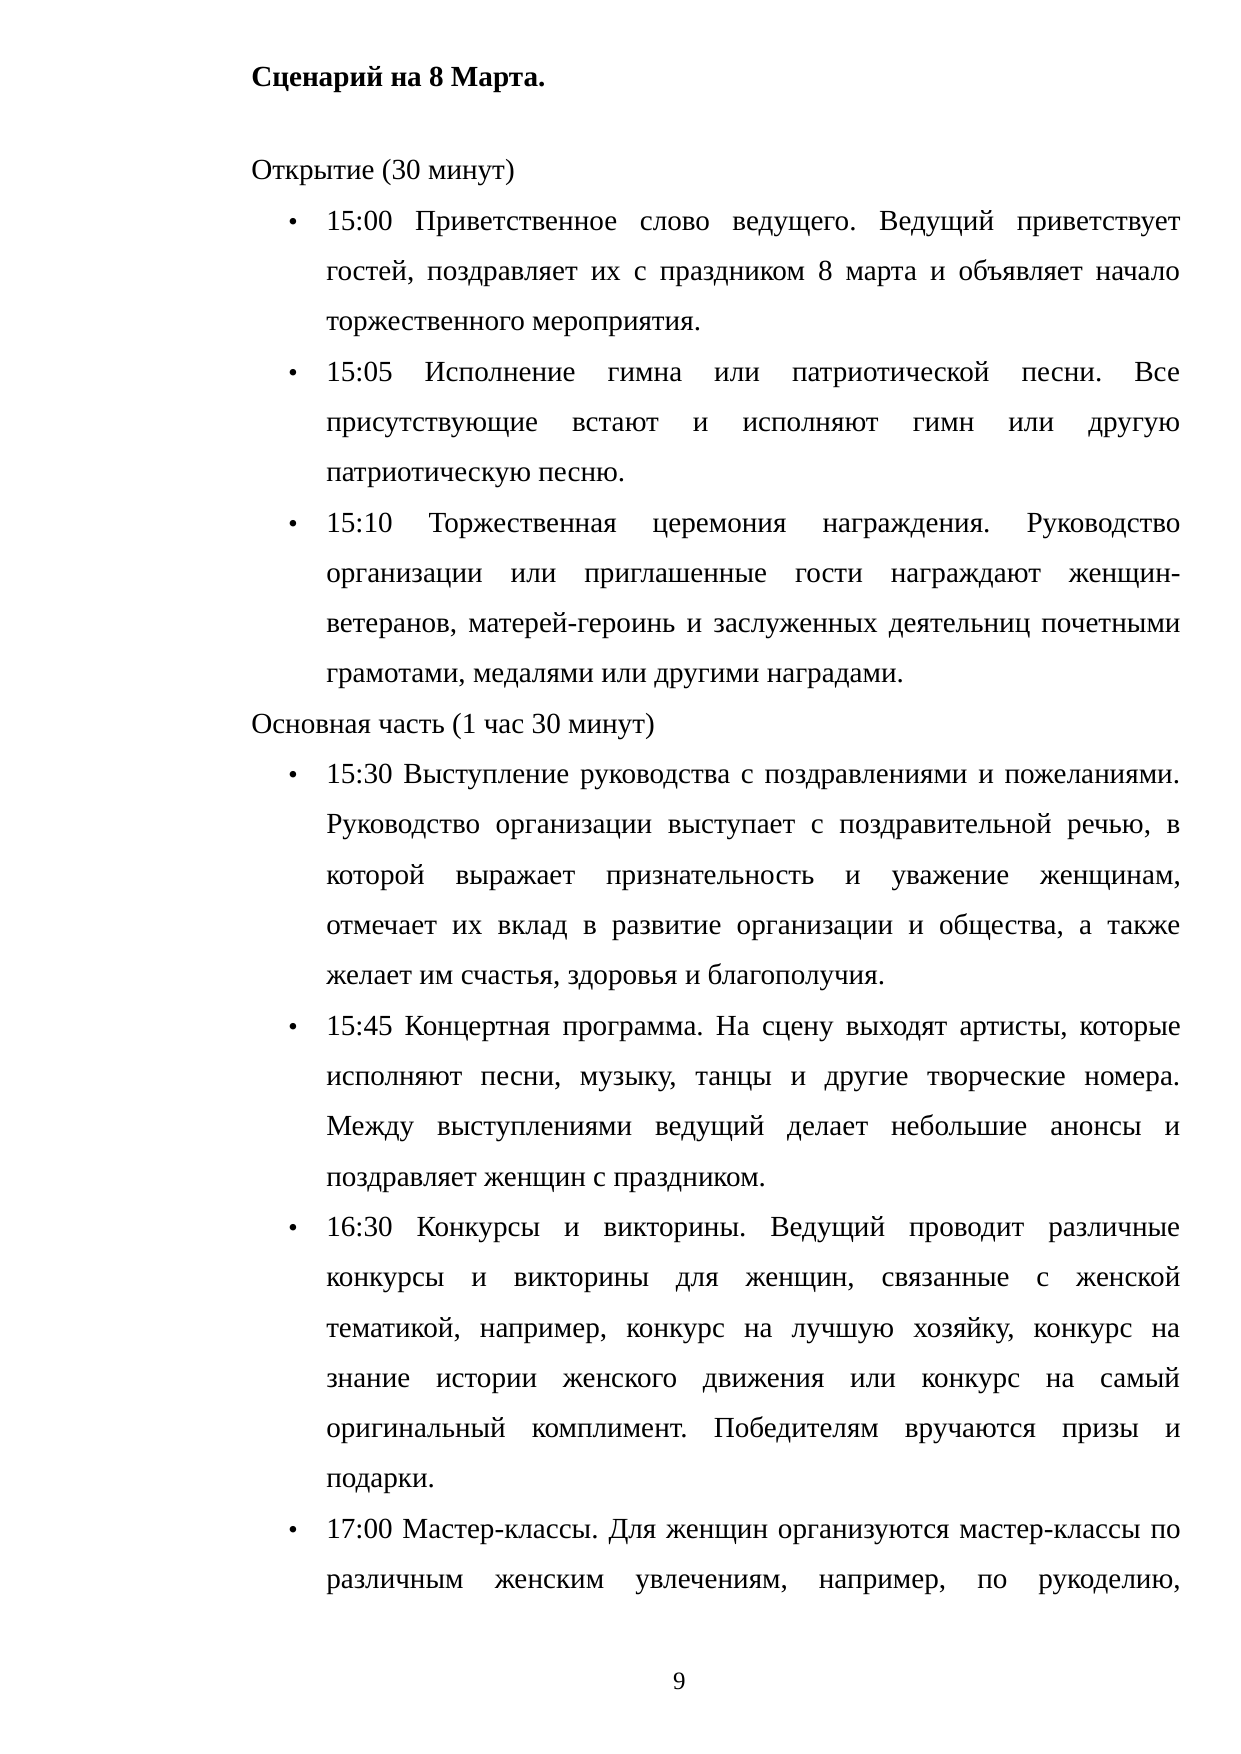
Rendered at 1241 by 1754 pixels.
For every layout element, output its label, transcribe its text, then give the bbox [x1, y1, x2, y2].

list 15:05 Исполнение гимна или патриотической песни. Все присутствующие встают и исполняют гимн или другую патриотическую песню. [288, 354, 1181, 488]
text Сценарий на 8 Марта. [177, 59, 1181, 93]
list 15:30 Выступление руководства с поздравлениями и пожеланиями. Руководство организации выступает с поздравительной речью, в которой выражает признательность и уважение женщинам, отмечает их вклад в развитие организации и общества, а также желает им счастья, здоровья и благополучия. [288, 756, 1181, 991]
list 16:30 Конкурсы и викторины. Ведущий проводит различные конкурсы и викторины для женщин, связанные с женской тематикой, например, конкурс на лучшую хозяйку, конкурс на знание истории женского движения или конкурс на самый оригинальный комплимент. Победителям вручаются призы и подарки. [288, 1209, 1181, 1494]
text Основная часть (1 час 30 минут) [177, 706, 1181, 739]
list 17:00 Мастер-классы. Для женщин организуются мастер-классы по различным женским увлечениям, например, по рукоделию, [288, 1511, 1181, 1595]
list 15:45 Концертная программа. На сцену выходят артисты, которые исполняют песни, музыку, танцы и другие творческие номера. Между выступлениями ведущий делает небольшие анонсы и поздравляет женщин с праздником. [288, 1008, 1181, 1192]
text Открытие (30 минут) [177, 152, 1181, 186]
list 15:00 Приветственное слово ведущего. Ведущий приветствует гостей, поздравляет их с праздником 8 марта и объявляет начало торжественного мероприятия. [288, 203, 1181, 337]
list 15:10 Торжественная церемония награждения. Руководство организации или приглашенные гости награждают женщин-ветеранов, матерей-героинь и заслуженных деятельниц почетными грамотами, медалями или другими наградами. [288, 505, 1181, 689]
